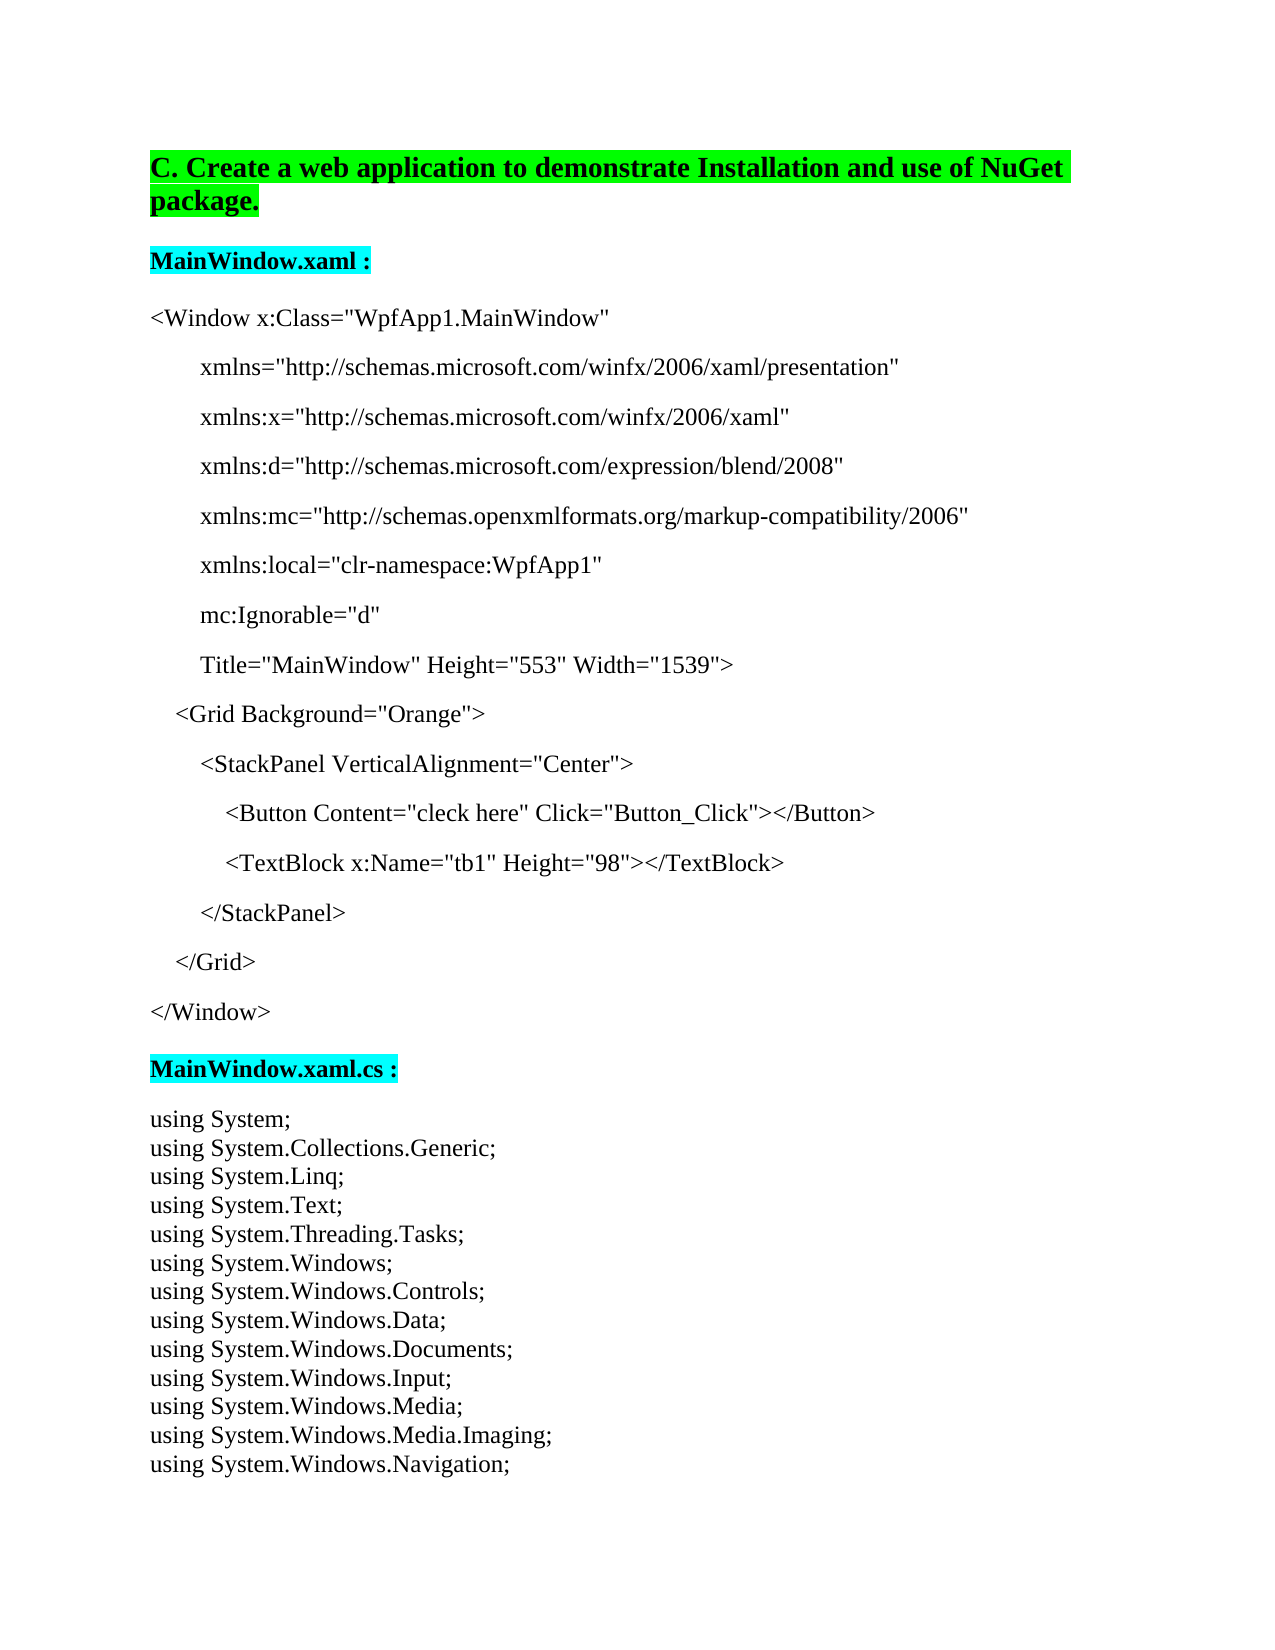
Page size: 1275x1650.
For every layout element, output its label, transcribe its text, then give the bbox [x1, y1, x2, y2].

text </StackPanel> [150, 898, 1125, 926]
text using System.Windows.Navigation; [150, 1449, 1125, 1478]
text xmlns:x="http://schemas.microsoft.com/winfx/2006/xaml" [150, 402, 1125, 431]
text MainWindow.xaml.cs : [150, 1054, 1125, 1083]
text xmlns:mc="http://schemas.openxmlformats.org/markup-compatibility/2006" [150, 501, 1125, 530]
text using System.Linq; [150, 1161, 1125, 1190]
text using System; [150, 1104, 1125, 1133]
text using System.Windows.Documents; [150, 1334, 1125, 1363]
text <Grid Background="Orange"> [150, 699, 1125, 728]
text using System.Windows.Media; [150, 1391, 1125, 1420]
text </Grid> [150, 947, 1125, 976]
text using System.Windows.Controls; [150, 1276, 1125, 1305]
text xmlns:local="clr-namespace:WpfApp1" [150, 551, 1125, 579]
text <Window x:Class="WpfApp1.MainWindow" [150, 303, 1125, 331]
text using System.Windows; [150, 1248, 1125, 1276]
text using System.Windows.Input; [150, 1363, 1125, 1391]
text using System.Windows.Data; [150, 1305, 1125, 1334]
text using System.Threading.Tasks; [150, 1219, 1125, 1248]
text <StackPanel VerticalAlignment="Center"> [150, 749, 1125, 778]
text <TextBlock x:Name="tb1" Height="98"></TextBlock> [150, 848, 1125, 877]
text Title="MainWindow" Height="553" Width="1539"> [150, 650, 1125, 678]
text using System.Windows.Media.Imaging; [150, 1420, 1125, 1449]
text using System.Collections.Generic; [150, 1133, 1125, 1161]
text C. Create a web application to demonstrate Installation and use of NuGet package. MainWindow.xaml : [150, 150, 1125, 303]
text using System.Text; [150, 1190, 1125, 1219]
text <Button Content="cleck here" Click="Button_Click"></Button> [150, 798, 1125, 827]
text xmlns:d="http://schemas.microsoft.com/expression/blend/2008" [150, 451, 1125, 480]
text </Window> [150, 997, 1125, 1054]
text xmlns="http://schemas.microsoft.com/winfx/2006/xaml/presentation" [150, 352, 1125, 381]
text mc:Ignorable="d" [150, 600, 1125, 629]
